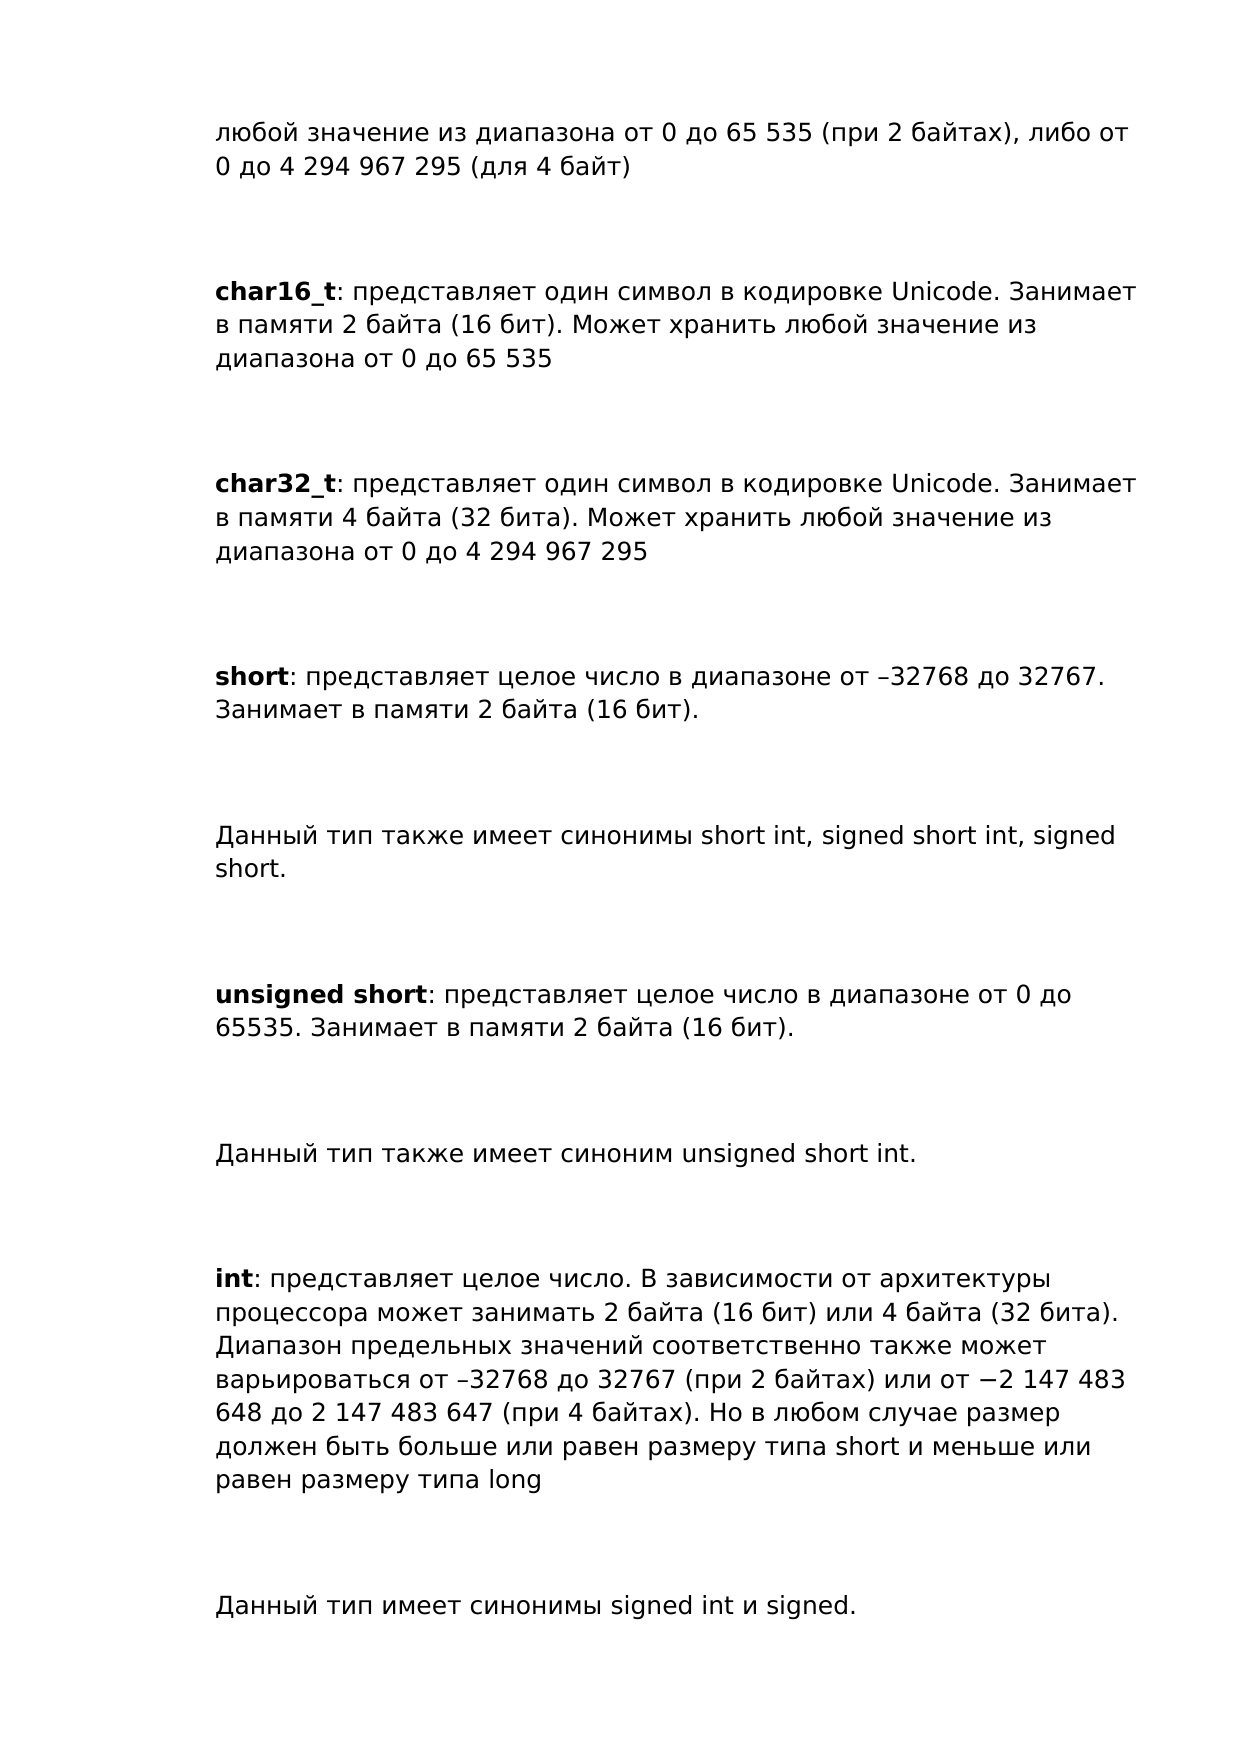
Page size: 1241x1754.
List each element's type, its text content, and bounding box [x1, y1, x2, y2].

text Данный тип имеет синонимы signed int и signed. [215, 1591, 1152, 1620]
text int: представляет целое число. В зависимости от архитектуры процессора может занимать 2 байта (16 бит) или 4 байта (32 бита). Диапазон предельных значений соответственно также может варьироваться от –32768 до 32767 (при 2 байтах) или от −2 147 483 648 до 2 147 483 647 (при 4 байтах). Но в любом случае размер должен быть больше или равен размеру типа short и меньше или равен размеру типа long [215, 1264, 1152, 1495]
text unsigned short: представляет целое число в диапазоне от 0 до 65535. Занимает в памяти 2 байта (16 бит). [215, 980, 1152, 1043]
text short: представляет целое число в диапазоне от –32768 до 32767. Занимает в памяти 2 байта (16 бит). [215, 662, 1152, 725]
text char16_t: представляет один символ в кодировке Unicode. Занимает в памяти 2 байта (16 бит). Может хранить любой значение из диапазона от 0 до 65 535 [215, 277, 1152, 373]
text любой значение из диапазона от 0 до 65 535 (при 2 байтах), либо от 0 до 4 294 967 295 (для 4 байт) [215, 118, 1152, 181]
text char32_t: представляет один символ в кодировке Unicode. Занимает в памяти 4 байта (32 бита). Может хранить любой значение из диапазона от 0 до 4 294 967 295 [215, 469, 1152, 566]
text Данный тип также имеет синоним unsigned short int. [215, 1139, 1152, 1168]
text Данный тип также имеет синонимы short int, signed short int, signed short. [215, 821, 1152, 884]
